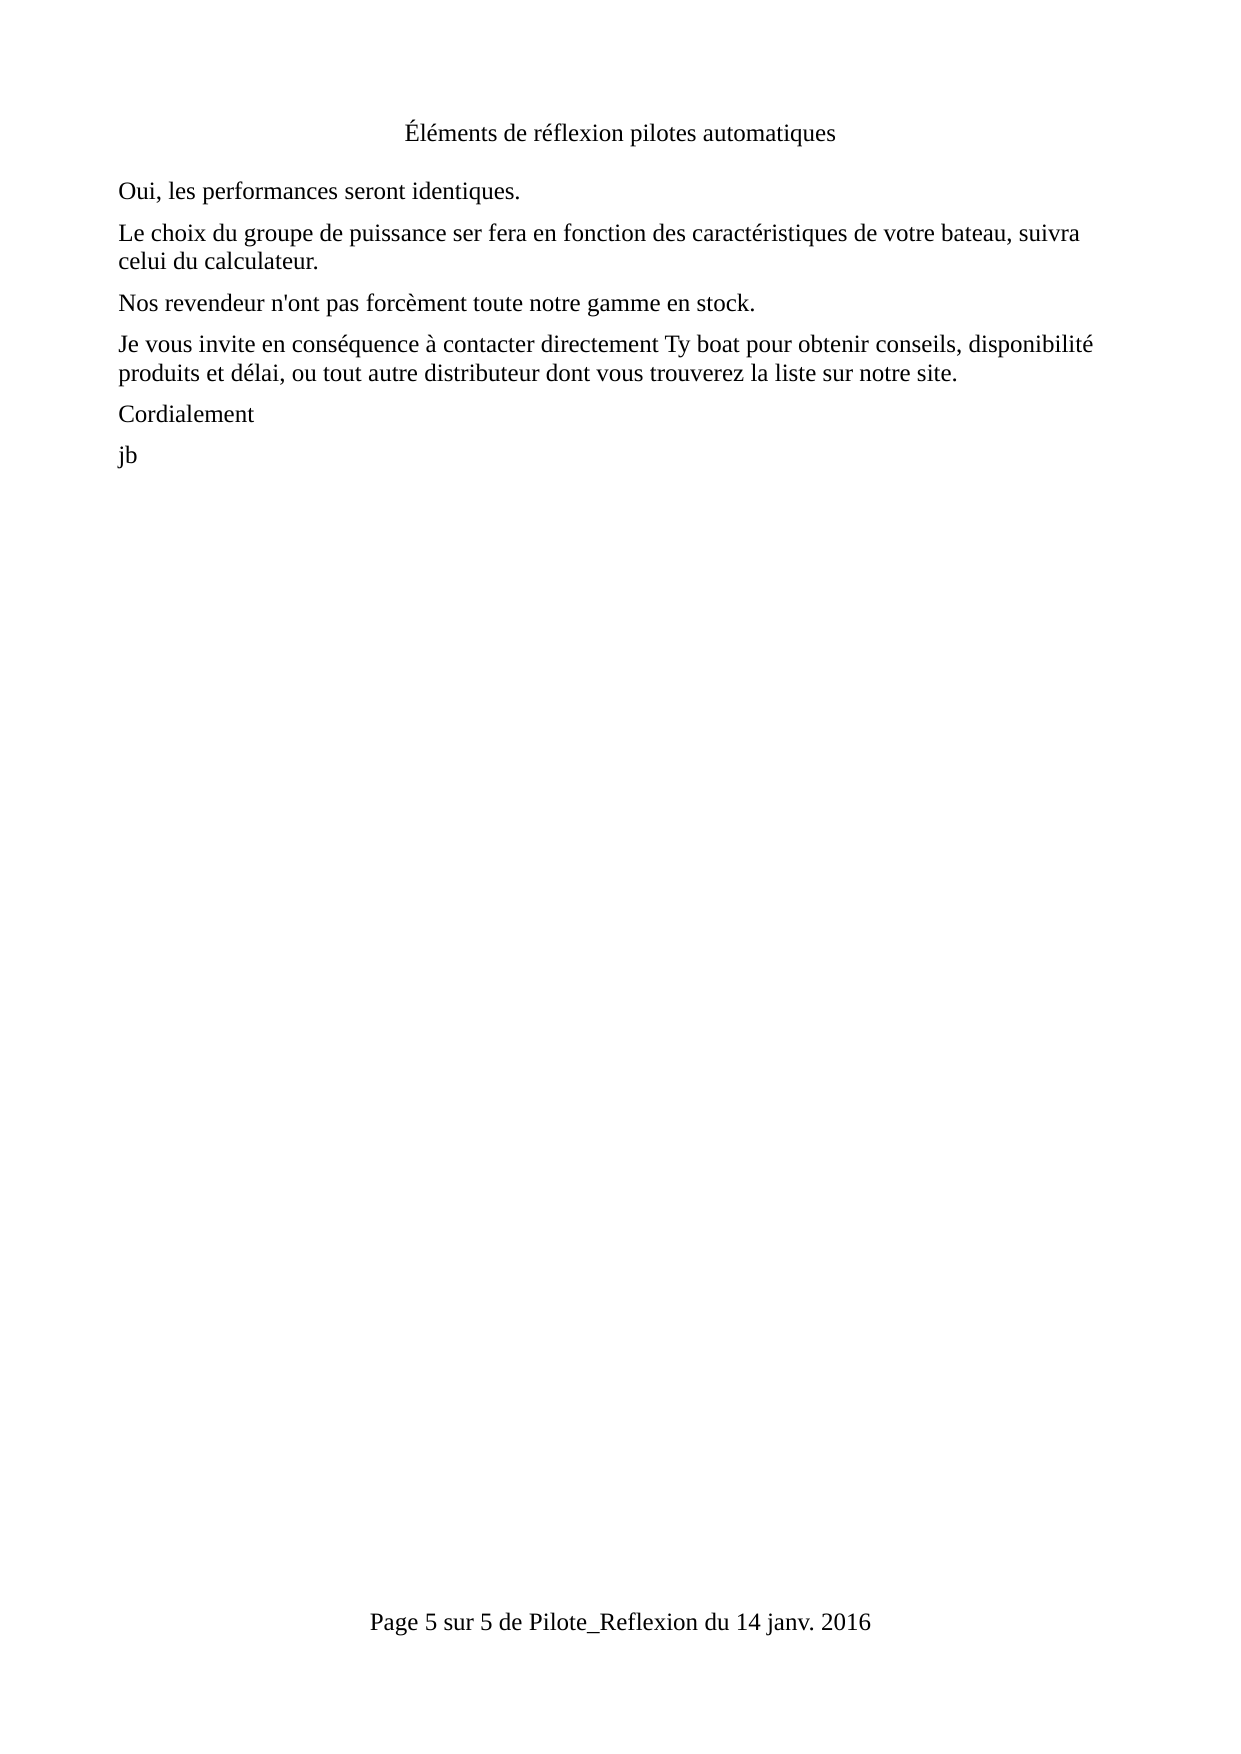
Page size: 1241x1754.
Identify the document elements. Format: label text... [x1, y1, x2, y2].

text Le choix du groupe de puissance ser fera en fonction des caractéristiques de votre bateau, suivra celui du calculateur. [118, 218, 1122, 275]
text jb [118, 440, 1122, 469]
text Nos revendeur n'ont pas forcèment toute notre gamme en stock. [118, 288, 1122, 316]
text Oui, les performances seront identiques. [118, 176, 1122, 205]
text Je vous invite en conséquence à contacter directement Ty boat pour obtenir conseils, disponibilité produits et délai, ou tout autre distributeur dont vous trouverez la liste sur notre site. [118, 329, 1122, 386]
text Cordialement [118, 399, 1122, 428]
